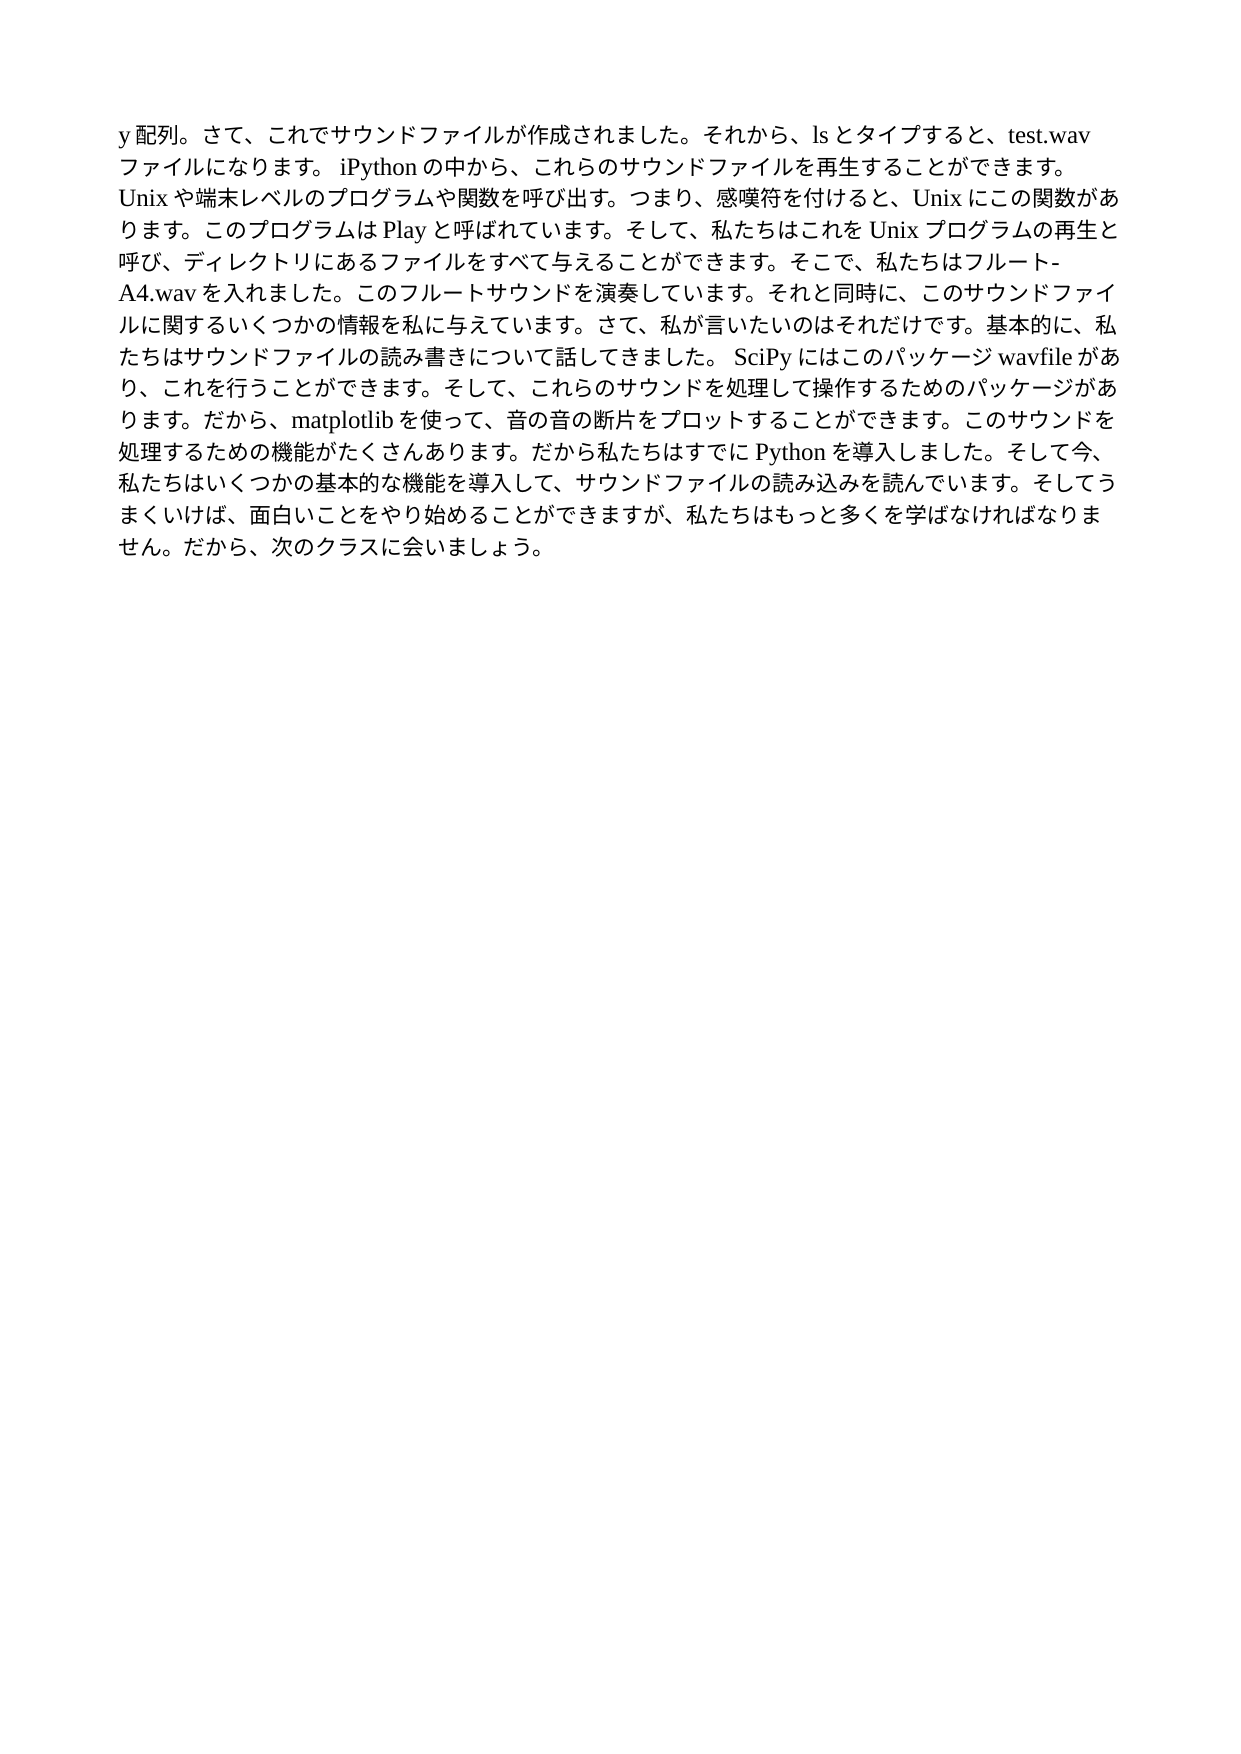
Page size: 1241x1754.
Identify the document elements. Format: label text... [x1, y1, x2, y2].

text y配列。さて、これでサウンドファイルが作成されました。それから、lsとタイプすると、test.wavファイルになります。 iPythonの中から、これらのサウンドファイルを再生することができます。 Unixや端末レベルのプログラムや関数を呼び出す。つまり、感嘆符を付けると、Unixにこの関数があります。このプログラムはPlayと呼ばれています。そして、私たちはこれをUnixプログラムの再生と呼び、ディレクトリにあるファイルをすべて与えることができます。そこで、私たちはフルート-A4.wavを入れました。このフルートサウンドを演奏しています。それと同時に、このサウンドファイルに関するいくつかの情報を私に与えています。さて、私が言いたいのはそれだけです。基本的に、私たちはサウンドファイルの読み書きについて話してきました。 SciPyにはこのパッケージwavfileがあり、これを行うことができます。そして、これらのサウンドを処理して操作するためのパッケージがあります。だから、matplotlibを使って、音の音の断片をプロットすることができます。このサウンドを処理するための機能がたくさんあります。だから私たちはすでにPythonを導入しました。そして今、私たちはいくつかの基本的な機能を導入して、サウンドファイルの読み込みを読んでいます。そしてうまくいけば、面白いことをやり始めることができますが、私たちはもっと多くを学ばなければなりません。だから、次のクラスに会いましょう。 [118, 118, 1122, 561]
